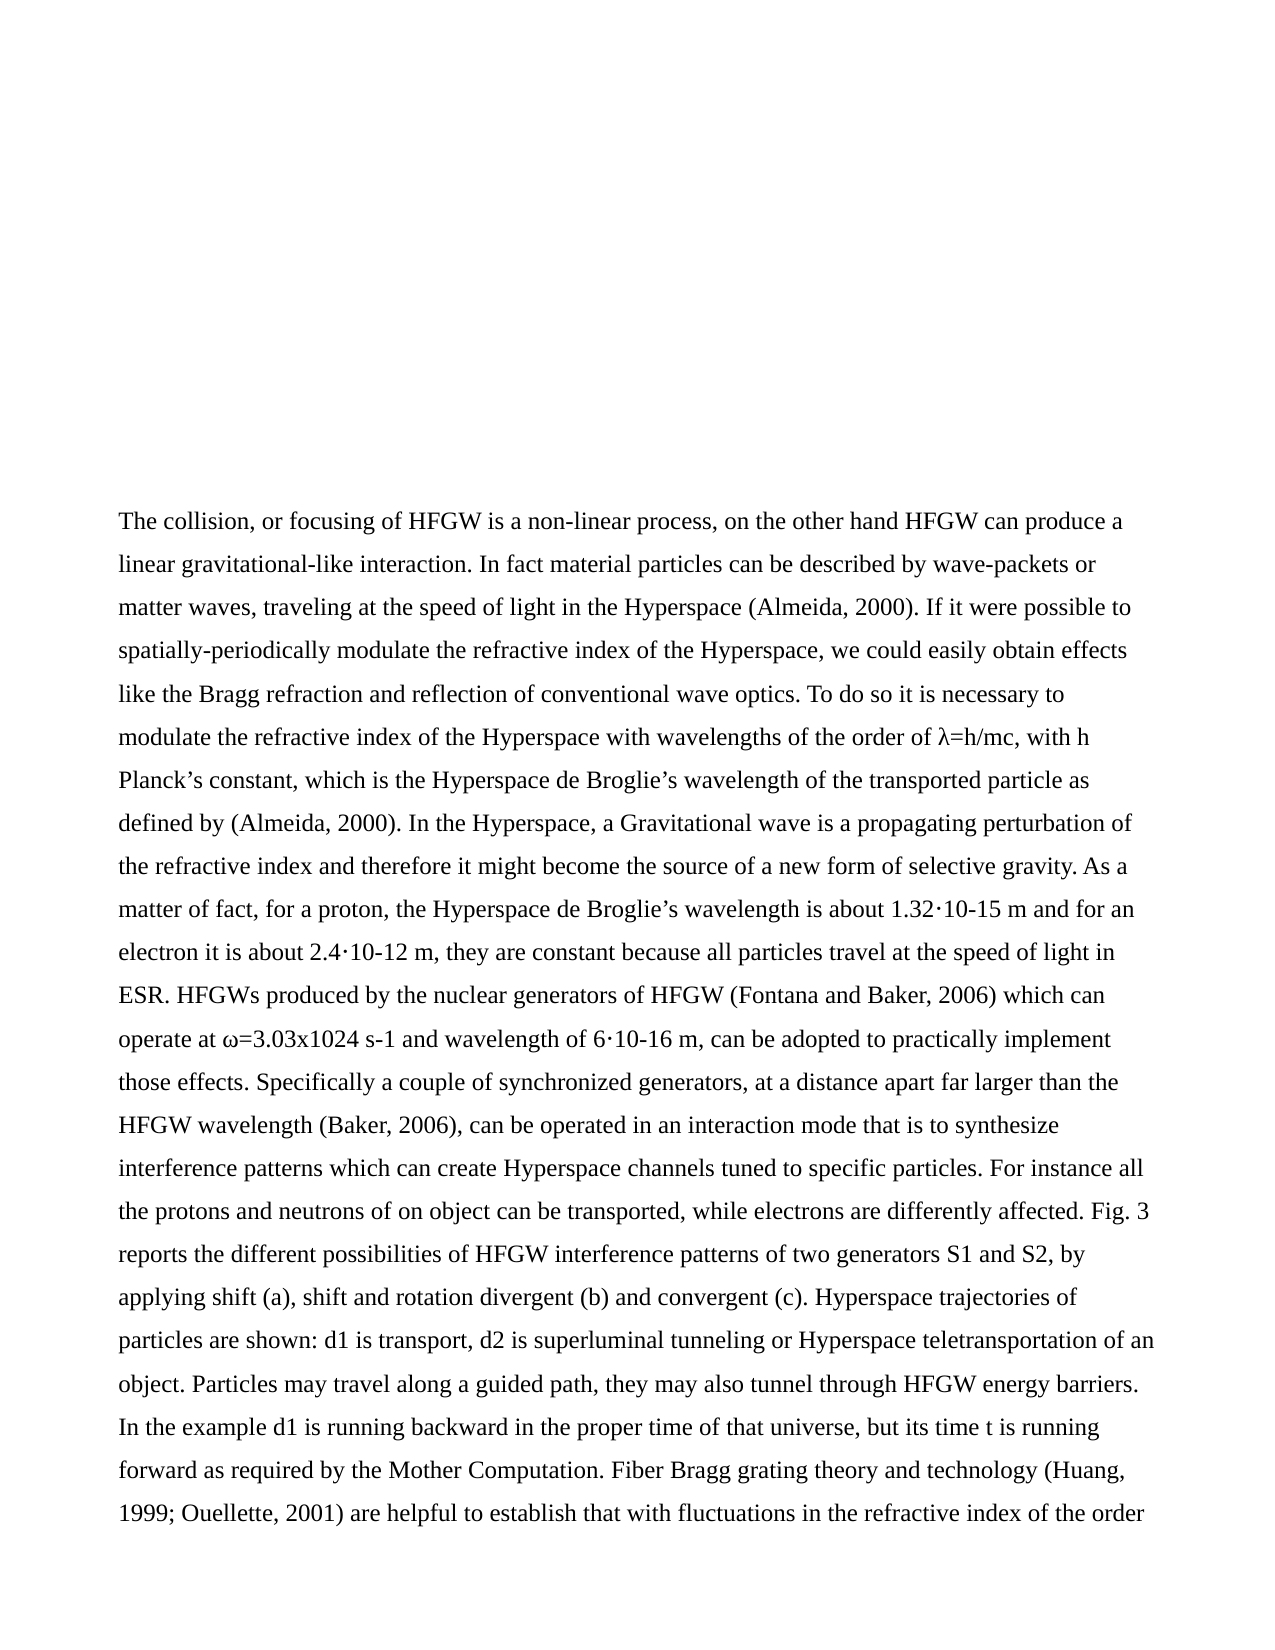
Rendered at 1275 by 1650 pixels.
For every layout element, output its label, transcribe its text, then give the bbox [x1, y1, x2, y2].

text The collision, or focusing of HFGW is a non-linear process, on the other hand HFGW can produce a linear gravitational-like interaction. In fact material particles can be described by wave-packets or matter waves, traveling at the speed of light in the Hyperspace (Almeida, 2000). If it were possible to spatially-periodically modulate the refractive index of the Hyperspace, we could easily obtain effects like the Bragg refraction and reflection of conventional wave optics. To do so it is necessary to modulate the refractive index of the Hyperspace with wavelengths of the order of λ=h/mc, with h Planck’s constant, which is the Hyperspace de Broglie’s wavelength of the transported particle as defined by (Almeida, 2000). In the Hyperspace, a Gravitational wave is a propagating perturbation of the refractive index and therefore it might become the source of a new form of selective gravity. As a matter of fact, for a proton, the Hyperspace de Broglie’s wavelength is about 1.32⋅10-15 m and for an electron it is about 2.4⋅10-12 m, they are constant because all particles travel at the speed of light in ESR. HFGWs produced by the nuclear generators of HFGW (Fontana and Baker, 2006) which can operate at ω=3.03x1024 s-1 and wavelength of 6⋅10-16 m, can be adopted to practically implement those effects. Specifically a couple of synchronized generators, at a distance apart far larger than the HFGW wavelength (Baker, 2006), can be operated in an interaction mode that is to synthesize interference patterns which can create Hyperspace channels tuned to specific particles. For instance all the protons and neutrons of on object can be transported, while electrons are differently affected. Fig. 3 reports the different possibilities of HFGW interference patterns of two generators S1 and S2, by applying shift (a), shift and rotation divergent (b) and convergent (c). Hyperspace trajectories of particles are shown: d1 is transport, d2 is superluminal tunneling or Hyperspace teletransportation of an object. Particles may travel along a guided path, they may also tunnel through HFGW energy barriers. In the example d1 is running backward in the proper time of that universe, but its time t is running forward as required by the Mother Computation. Fiber Bragg grating theory and technology (Huang, 1999; Ouellette, 2001) are helpful to establish that with fluctuations in the refractive index of the order [118, 506, 1157, 1527]
